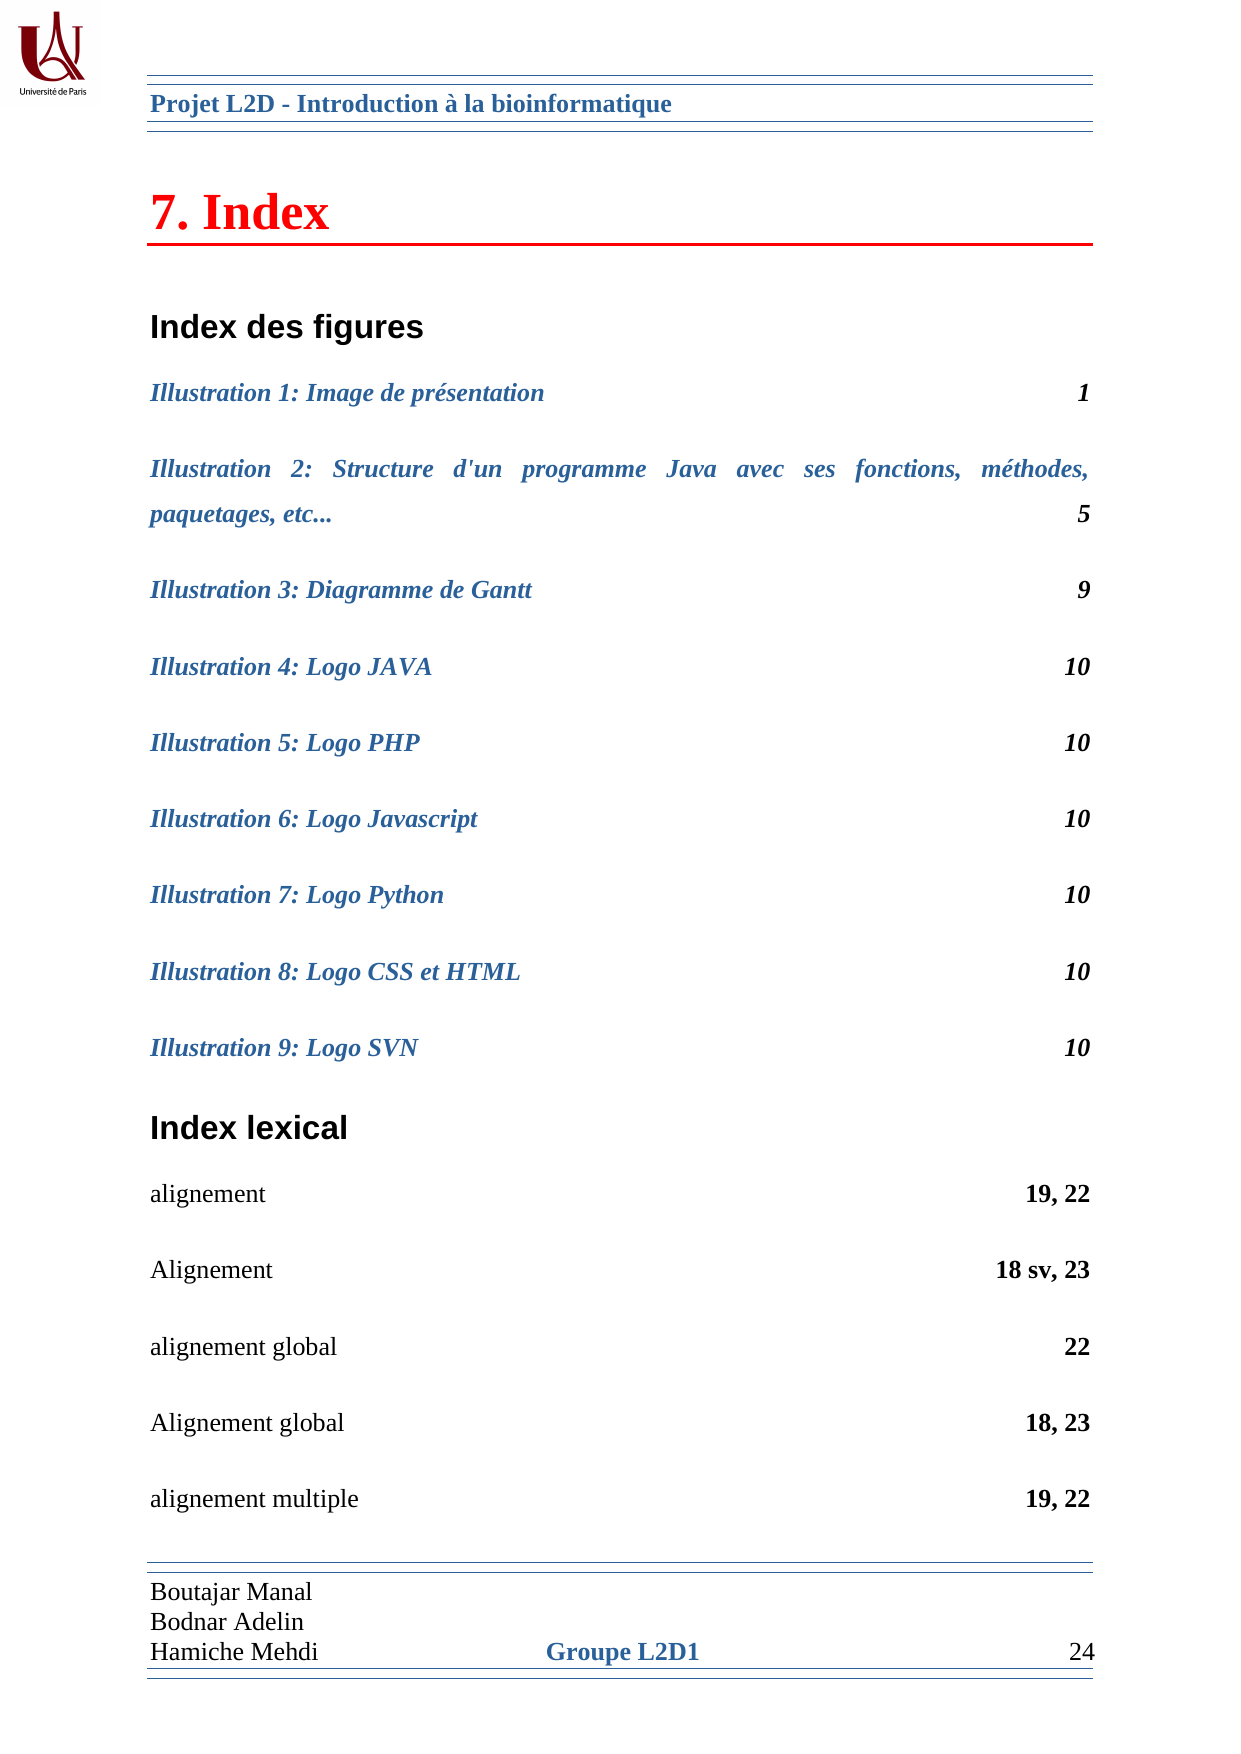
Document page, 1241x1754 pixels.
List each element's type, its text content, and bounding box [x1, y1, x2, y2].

text Illustration 6: Logo Javascript 10 [150, 803, 1090, 833]
text Illustration 8: Logo CSS et HTML 10 [150, 956, 1090, 986]
text Alignement global 18, 23 [150, 1407, 1090, 1437]
text Illustration 9: Logo SVN 10 [150, 1032, 1090, 1062]
subtitle 7. Index [147, 178, 1093, 243]
text Alignement 18 sv, 23 [150, 1254, 1090, 1284]
subtitle Index des figures [150, 307, 1090, 345]
text alignement multiple 19, 22 [150, 1483, 1090, 1513]
text Illustration 5: Logo PHP 10 [150, 727, 1090, 757]
text Illustration 3: Diagramme de Gantt 9 [150, 574, 1090, 604]
subtitle Index lexical [150, 1108, 1090, 1147]
text alignement global 22 [150, 1331, 1090, 1361]
text Illustration 7: Logo Python 10 [150, 879, 1090, 909]
text alignement 19, 22 [150, 1178, 1090, 1208]
text Illustration 1: Image de présentation 1 [150, 377, 1090, 407]
text Illustration 2: Structure d'un programme Java avec ses fonctions, méthodes, paquetages, etc... 5 [150, 453, 1090, 528]
text Illustration 4: Logo JAVA 10 [150, 651, 1090, 681]
picture [0, 0, 101, 107]
